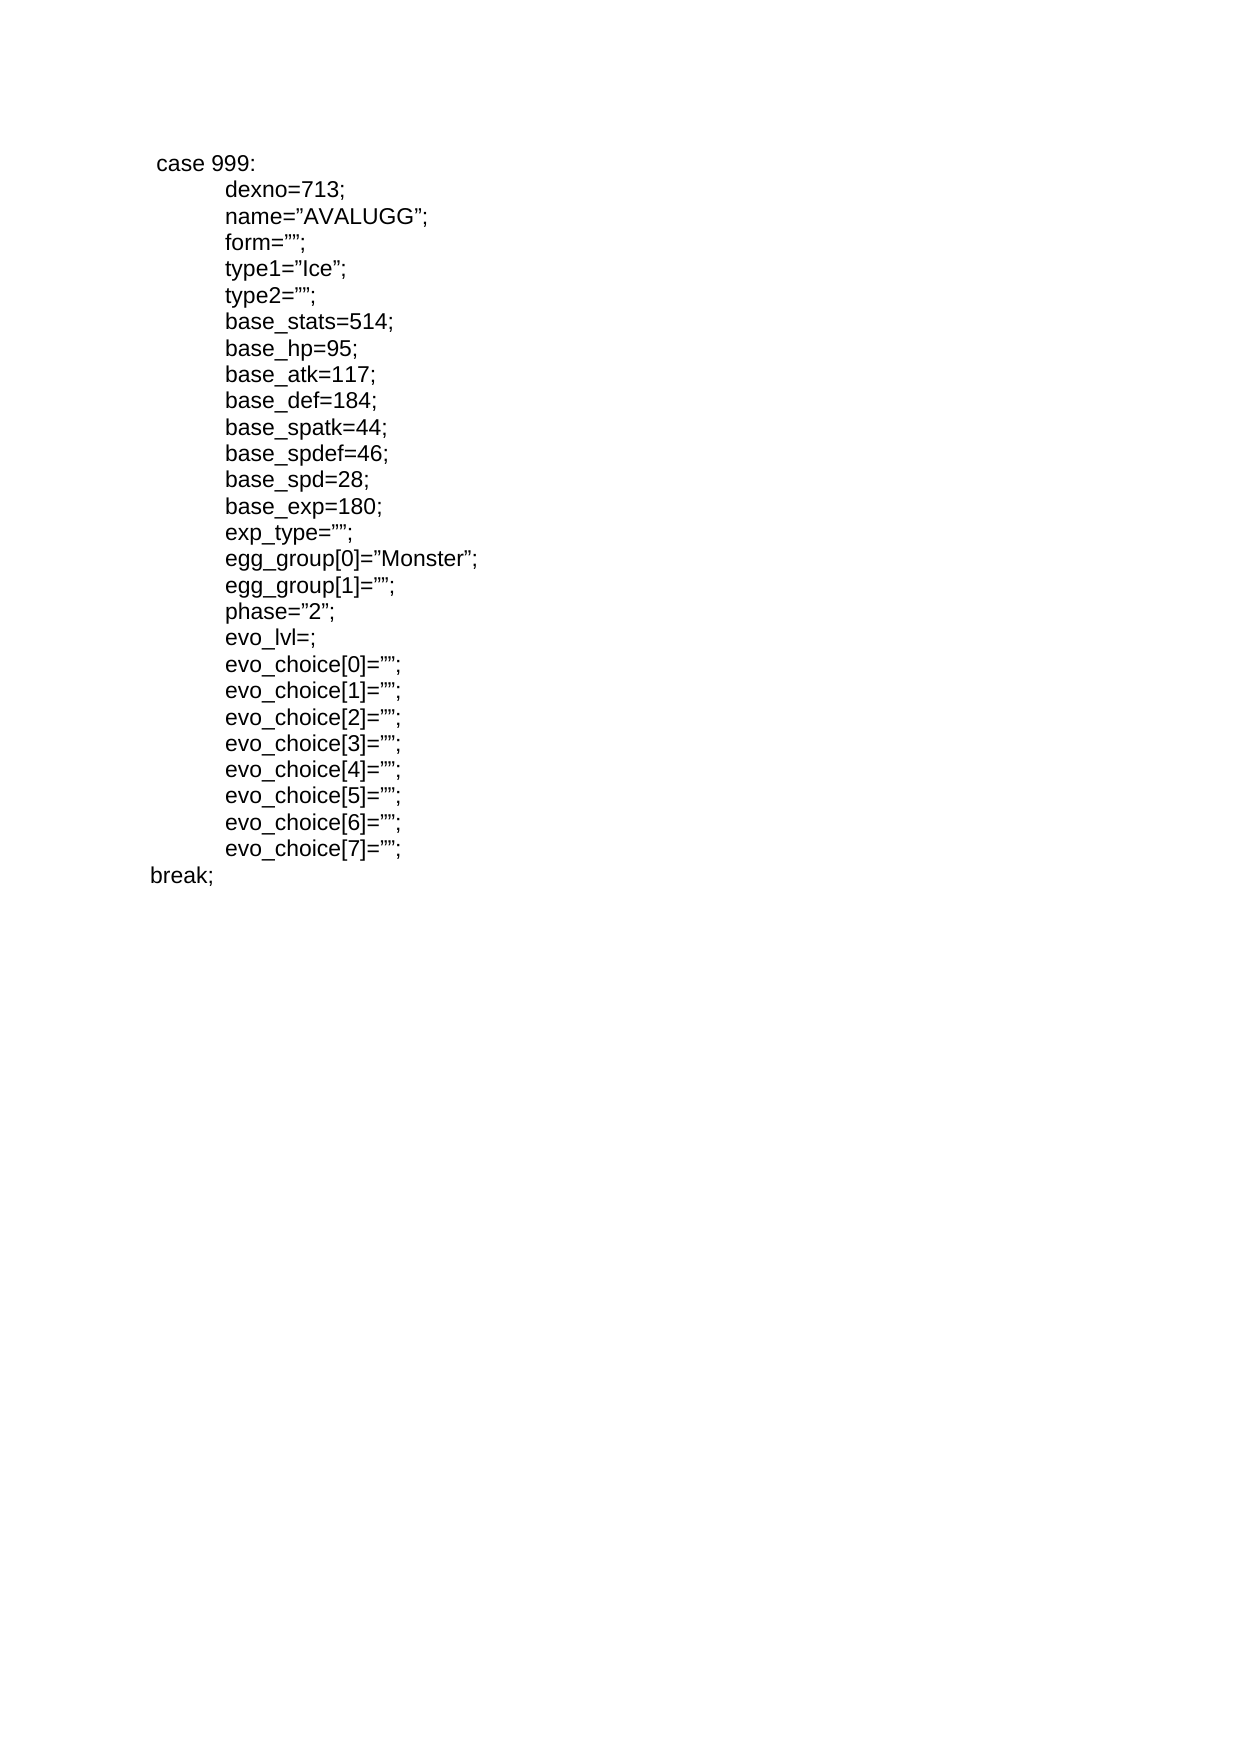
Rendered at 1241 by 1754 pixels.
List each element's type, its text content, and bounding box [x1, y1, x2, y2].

text egg_group[0]=”Monster”; [150, 545, 1090, 572]
text base_spatk=44; [150, 413, 1090, 440]
text exp_type=””; [150, 519, 1090, 545]
text dexno=713; [150, 176, 1090, 203]
text evo_choice[7]=””; [150, 835, 1090, 862]
text evo_choice[5]=””; [150, 782, 1090, 809]
text base_atk=117; [150, 361, 1090, 387]
text type2=””; [150, 282, 1090, 308]
text evo_lvl=; [150, 624, 1090, 651]
text form=””; [150, 229, 1090, 255]
text base_spd=28; [150, 466, 1090, 493]
text evo_choice[2]=””; [150, 703, 1090, 730]
text base_def=184; [150, 387, 1090, 413]
text evo_choice[4]=””; [150, 756, 1090, 782]
text evo_choice[0]=””; [150, 651, 1090, 677]
text phase=”2”; [150, 598, 1090, 624]
text case 999: [150, 150, 1090, 176]
text evo_choice[3]=””; [150, 730, 1090, 756]
text break; [150, 862, 1090, 888]
text base_spdef=46; [150, 440, 1090, 466]
text name=”AVALUGG”; [150, 203, 1090, 229]
text egg_group[1]=””; [150, 572, 1090, 598]
text base_stats=514; [150, 308, 1090, 334]
text base_hp=95; [150, 334, 1090, 361]
text type1=”Ice”; [150, 255, 1090, 282]
text base_exp=180; [150, 493, 1090, 519]
text evo_choice[6]=””; [150, 809, 1090, 835]
text evo_choice[1]=””; [150, 677, 1090, 703]
